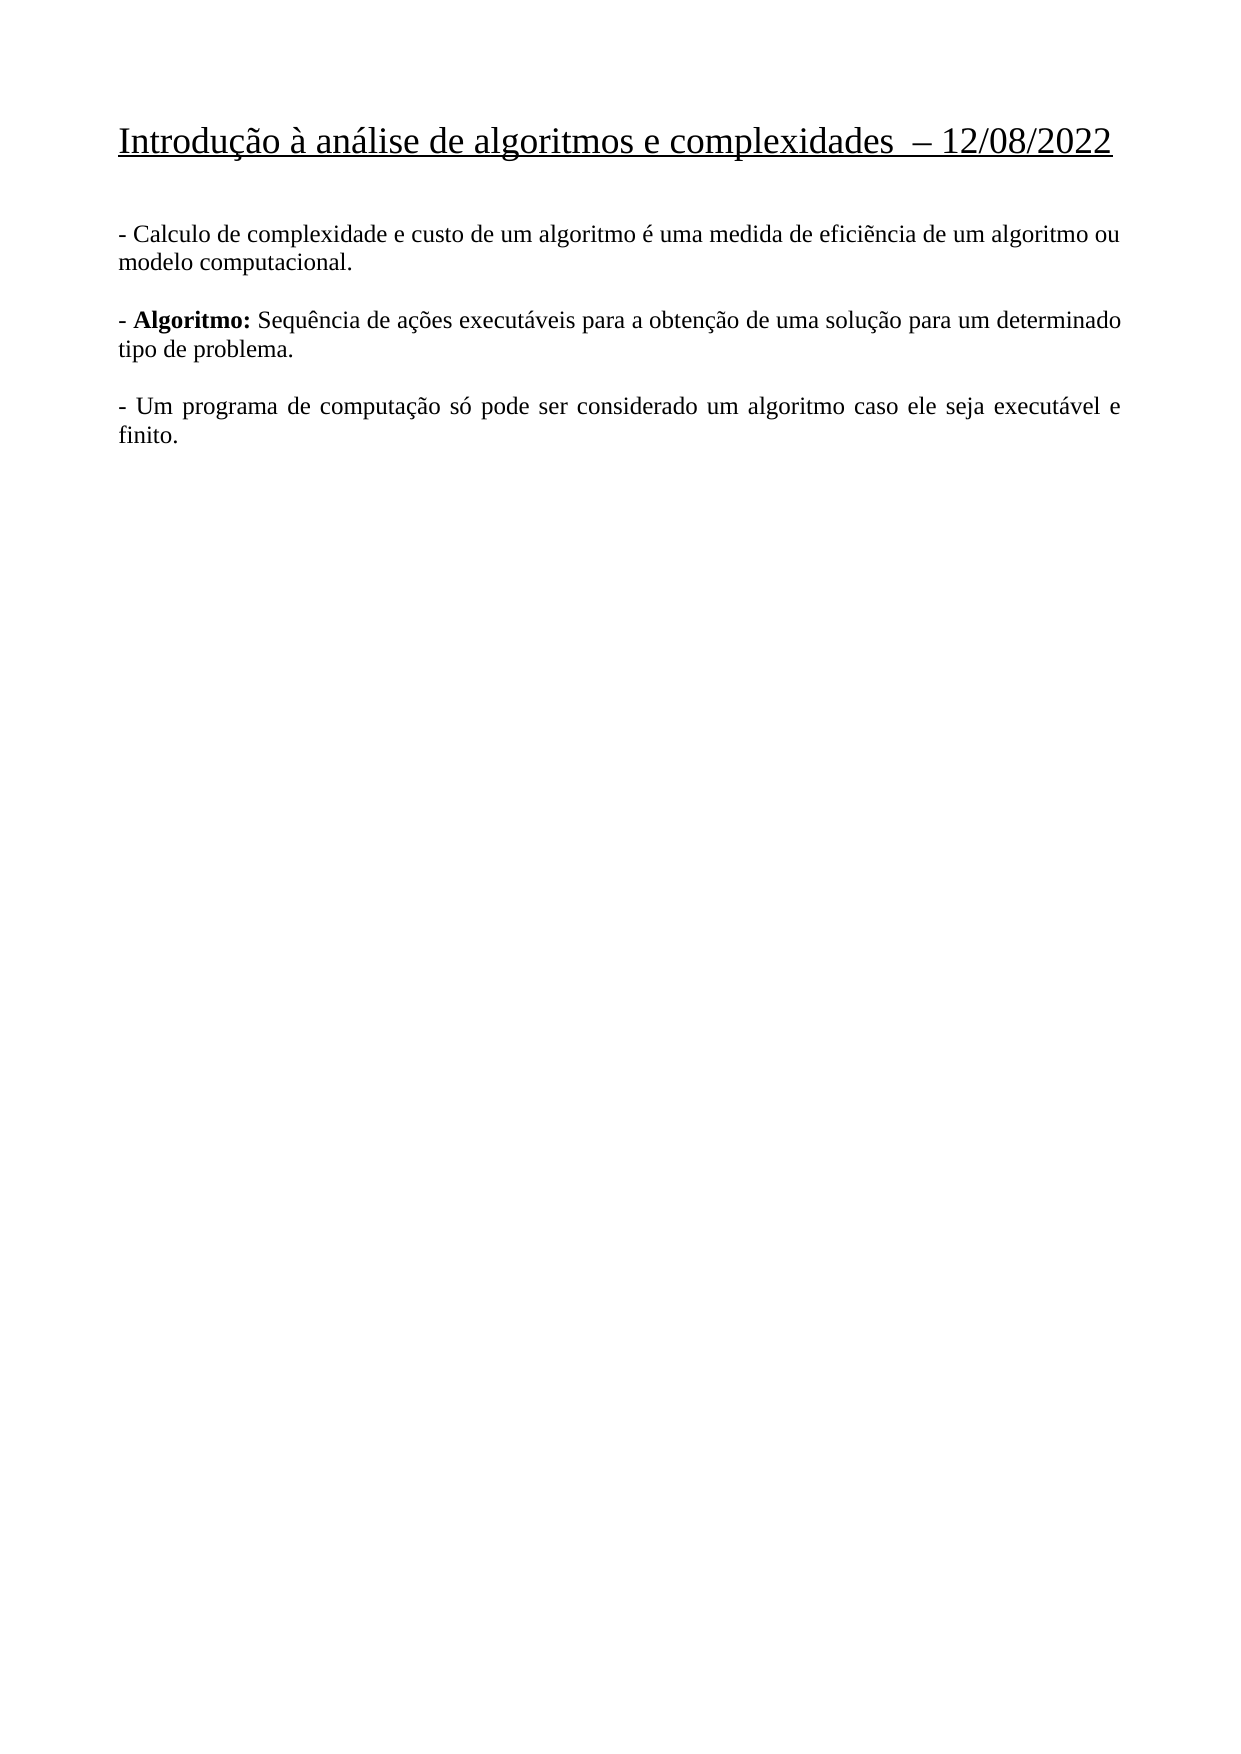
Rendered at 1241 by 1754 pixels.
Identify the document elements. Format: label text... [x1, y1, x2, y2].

text Introdução à análise de algoritmos e complexidades – 12/08/2022 [118, 118, 1122, 161]
text - Um programa de computação só pode ser considerado um algoritmo caso ele seja executável e finito. [118, 391, 1122, 449]
text - Algoritmo: Sequência de ações executáveis para a obtenção de uma solução para um determinado tipo de problema. [118, 305, 1122, 362]
text - Calculo de complexidade e custo de um algoritmo é uma medida de eficiẽncia de um algoritmo ou modelo computacional. [118, 219, 1122, 276]
